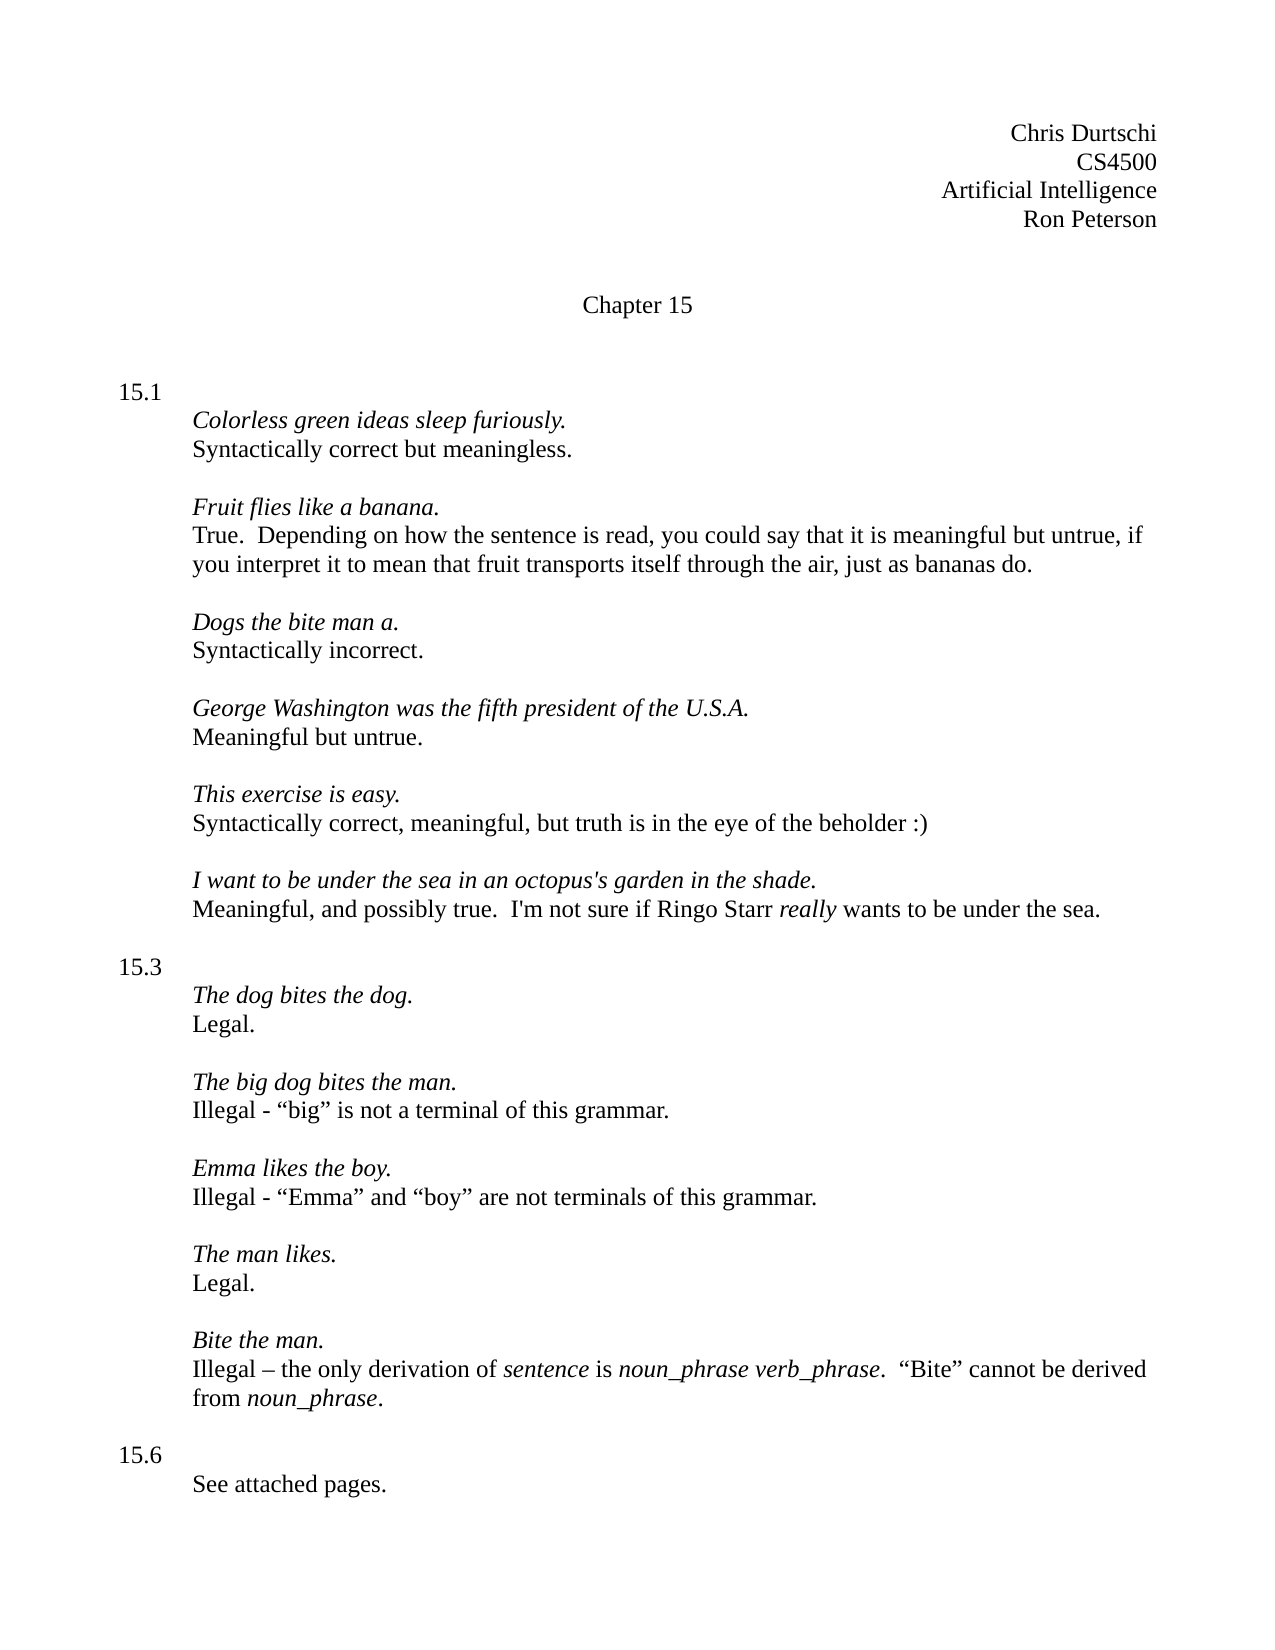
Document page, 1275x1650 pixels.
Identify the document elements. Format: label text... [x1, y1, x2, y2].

text George Washington was the fifth president of the U.S.A. [192, 693, 1157, 722]
text The dog bites the dog. [192, 981, 1157, 1009]
text True. Depending on how the sentence is read, you could say that it is meaningful but untrue, if you interpret it to mean that fruit transports itself through the air, just as bananas do. [192, 521, 1157, 578]
text Ron Peterson [118, 204, 1157, 233]
text Chapter 15 [118, 291, 1157, 319]
text 15.6 [118, 1441, 1157, 1469]
text CS4500 [118, 147, 1157, 176]
text See attached pages. [192, 1469, 1157, 1498]
text The man likes. [192, 1239, 1157, 1268]
text Fruit flies like a banana. [192, 492, 1157, 521]
text 15.1 [118, 377, 1157, 406]
text Artificial Intelligence [118, 176, 1157, 204]
text 15.3 [118, 952, 1157, 981]
text I want to be under the sea in an octopus's garden in the shade. [192, 866, 1157, 894]
text Illegal - “big” is not a terminal of this grammar. [192, 1096, 1157, 1124]
text Syntactically correct, meaningful, but truth is in the eye of the beholder :) [192, 808, 1157, 837]
text Syntactically incorrect. [192, 636, 1157, 664]
text Legal. [192, 1009, 1157, 1038]
text Illegal - “Emma” and “boy” are not terminals of this grammar. [192, 1182, 1157, 1211]
text Dogs the bite man a. [192, 607, 1157, 636]
text Emma likes the boy. [192, 1153, 1157, 1182]
text Colorless green ideas sleep furiously. [192, 406, 1157, 434]
text Illegal – the only derivation of sentence is noun_phrase verb_phrase. “Bite” cannot be derived from noun_phrase. [192, 1354, 1157, 1412]
text Legal. [192, 1268, 1157, 1297]
text Syntactically correct but meaningless. [192, 434, 1157, 463]
text Bite the man. [192, 1326, 1157, 1354]
text Meaningful but untrue. [192, 722, 1157, 751]
text This exercise is easy. [192, 779, 1157, 808]
text Chris Durtschi [118, 118, 1157, 147]
text The big dog bites the man. [192, 1067, 1157, 1096]
text Meaningful, and possibly true. I'm not sure if Ringo Starr really wants to be under the sea. [192, 894, 1157, 923]
